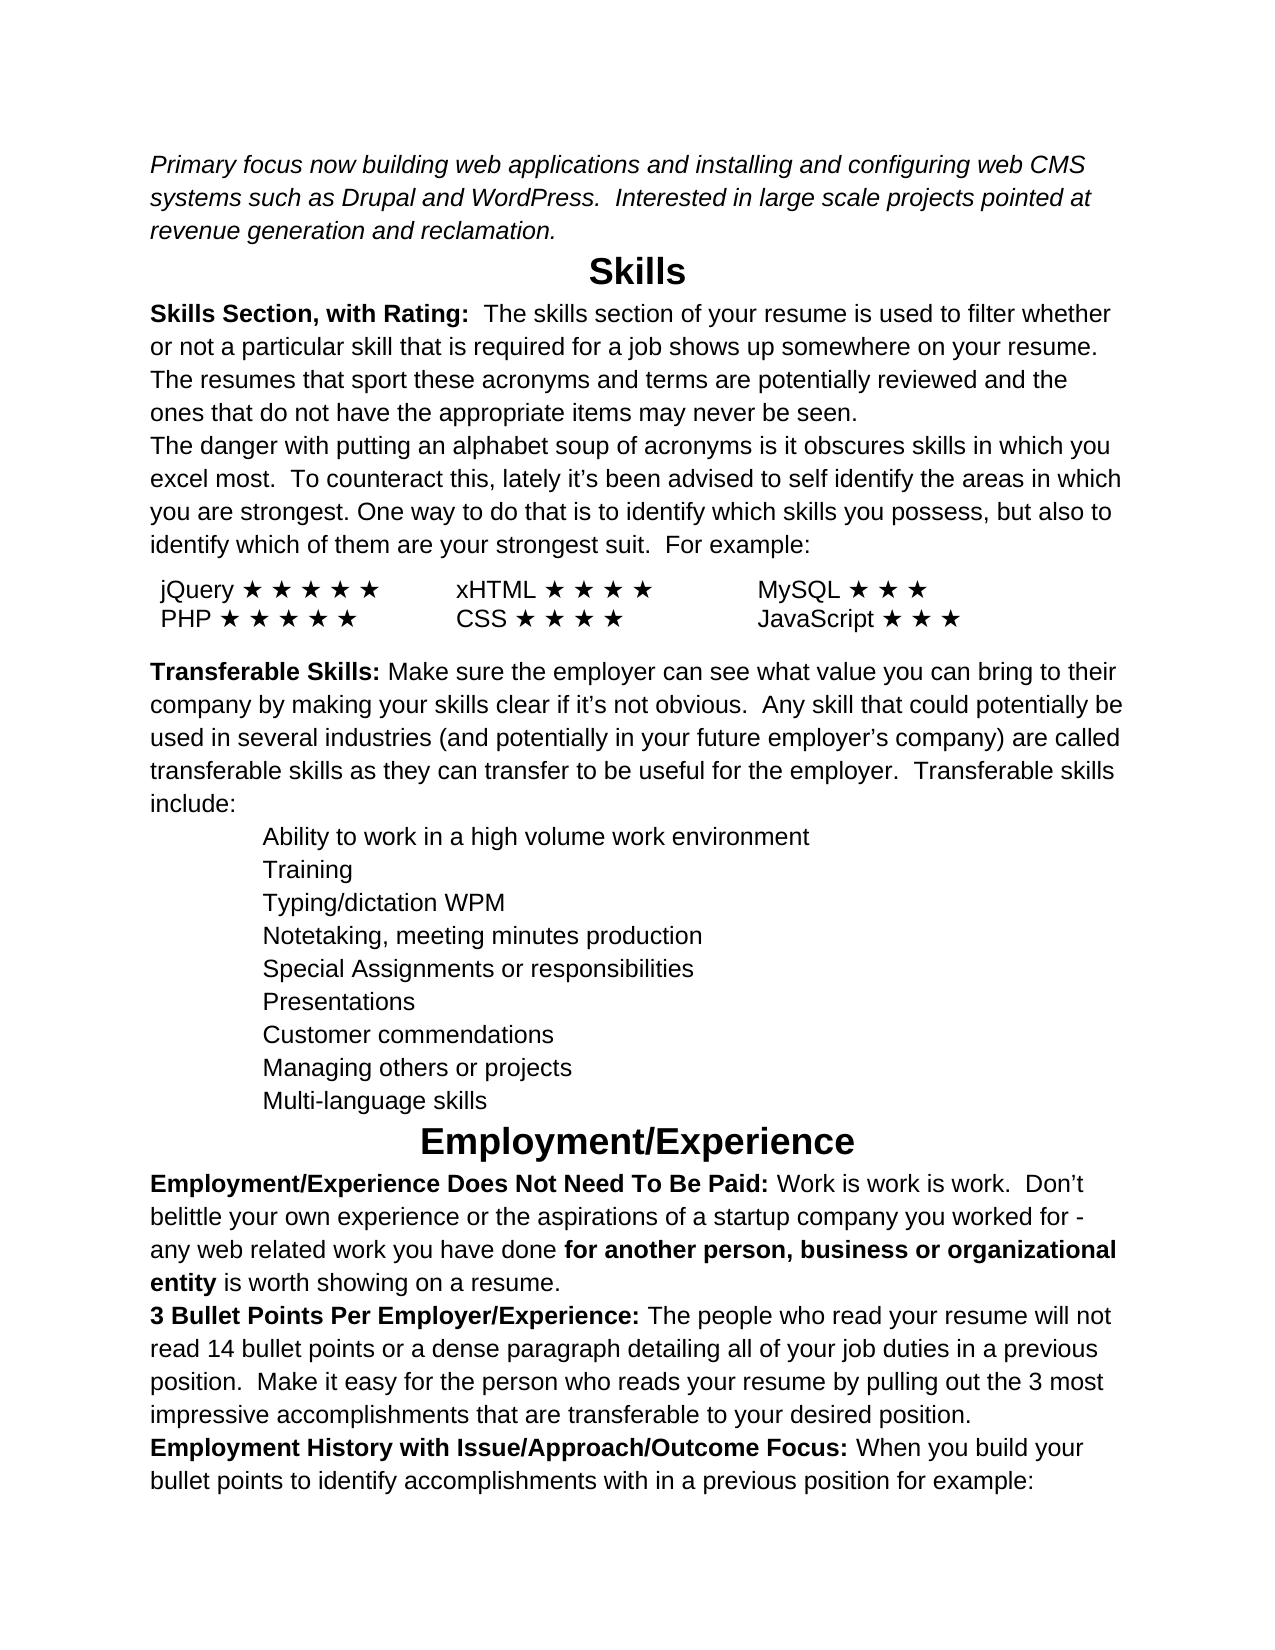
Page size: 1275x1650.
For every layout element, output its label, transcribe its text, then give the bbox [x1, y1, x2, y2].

text Employment/Experience Does Not Need To Be Paid: Work is work is work. Don’t belittle your own experience or the aspirations of a startup company you worked for - any web related work you have done for another person, business or organizational entity is worth showing on a resume. [150, 1169, 1125, 1297]
list Presentations [262, 987, 1125, 1016]
list Training [262, 855, 1125, 884]
text 3 Bullet Points Per Employer/Experience: The people who read your resume will not read 14 bullet points or a dense paragraph detailing all of your job duties in a previous position. Make it easy for the person who reads your resume by pulling out the 3 most impressive accomplishments that are transferable to your desired position. [150, 1301, 1125, 1429]
list Customer commendations [262, 1020, 1125, 1049]
text Employment History with Issue/Approach/Outcome Focus: When you build your bullet points to identify accomplishments with in a previous position for example: [150, 1433, 1125, 1495]
text Transferable Skills: Make sure the employer can see what value you can bring to their company by making your skills clear if it’s not obvious. Any skill that could potentially be used in several industries (and potentially in your future employer’s company) are called transferable skills as they can transfer to be useful for the employer. Transferable skills include: [150, 657, 1125, 818]
table_header jQuery ★ ★ ★ ★ ★ PHP ★ ★ ★ ★ ★ [151, 565, 444, 655]
table_header MySQL ★ ★ ★ JavaScript ★ ★ ★ [748, 565, 1066, 655]
text Employment/Experience [150, 1119, 1125, 1162]
text Primary focus now building web applications and installing and configuring web CMS systems such as Drupal and WordPress. Interested in large scale projects pointed at revenue generation and reclamation. [150, 150, 1125, 245]
table_header xHTML ★ ★ ★ ★ CSS ★ ★ ★ ★ [446, 565, 746, 655]
list Notetaking, meeting minutes production [262, 921, 1125, 950]
text Skills [150, 249, 1125, 292]
list Managing others or projects [262, 1053, 1125, 1082]
text Skills Section, with Rating: The skills section of your resume is used to filter whether or not a particular skill that is required for a job shows up somewhere on your resume. The resumes that sport these acronyms and terms are potentially reviewed and the ones that do not have the appropriate items may never be seen. [150, 299, 1125, 426]
list Typing/dictation WPM [262, 888, 1125, 917]
text The danger with putting an alphabet soup of acronyms is it obscures skills in which you excel most. To counteract this, lately it’s been advised to self identify the areas in which you are strongest. One way to do that is to identify which skills you possess, but also to identify which of them are your strongest suit. For example: [150, 431, 1125, 558]
list Multi-language skills [262, 1086, 1125, 1115]
list Ability to work in a high volume work environment [262, 822, 1125, 851]
list Special Assignments or responsibilities [262, 954, 1125, 983]
